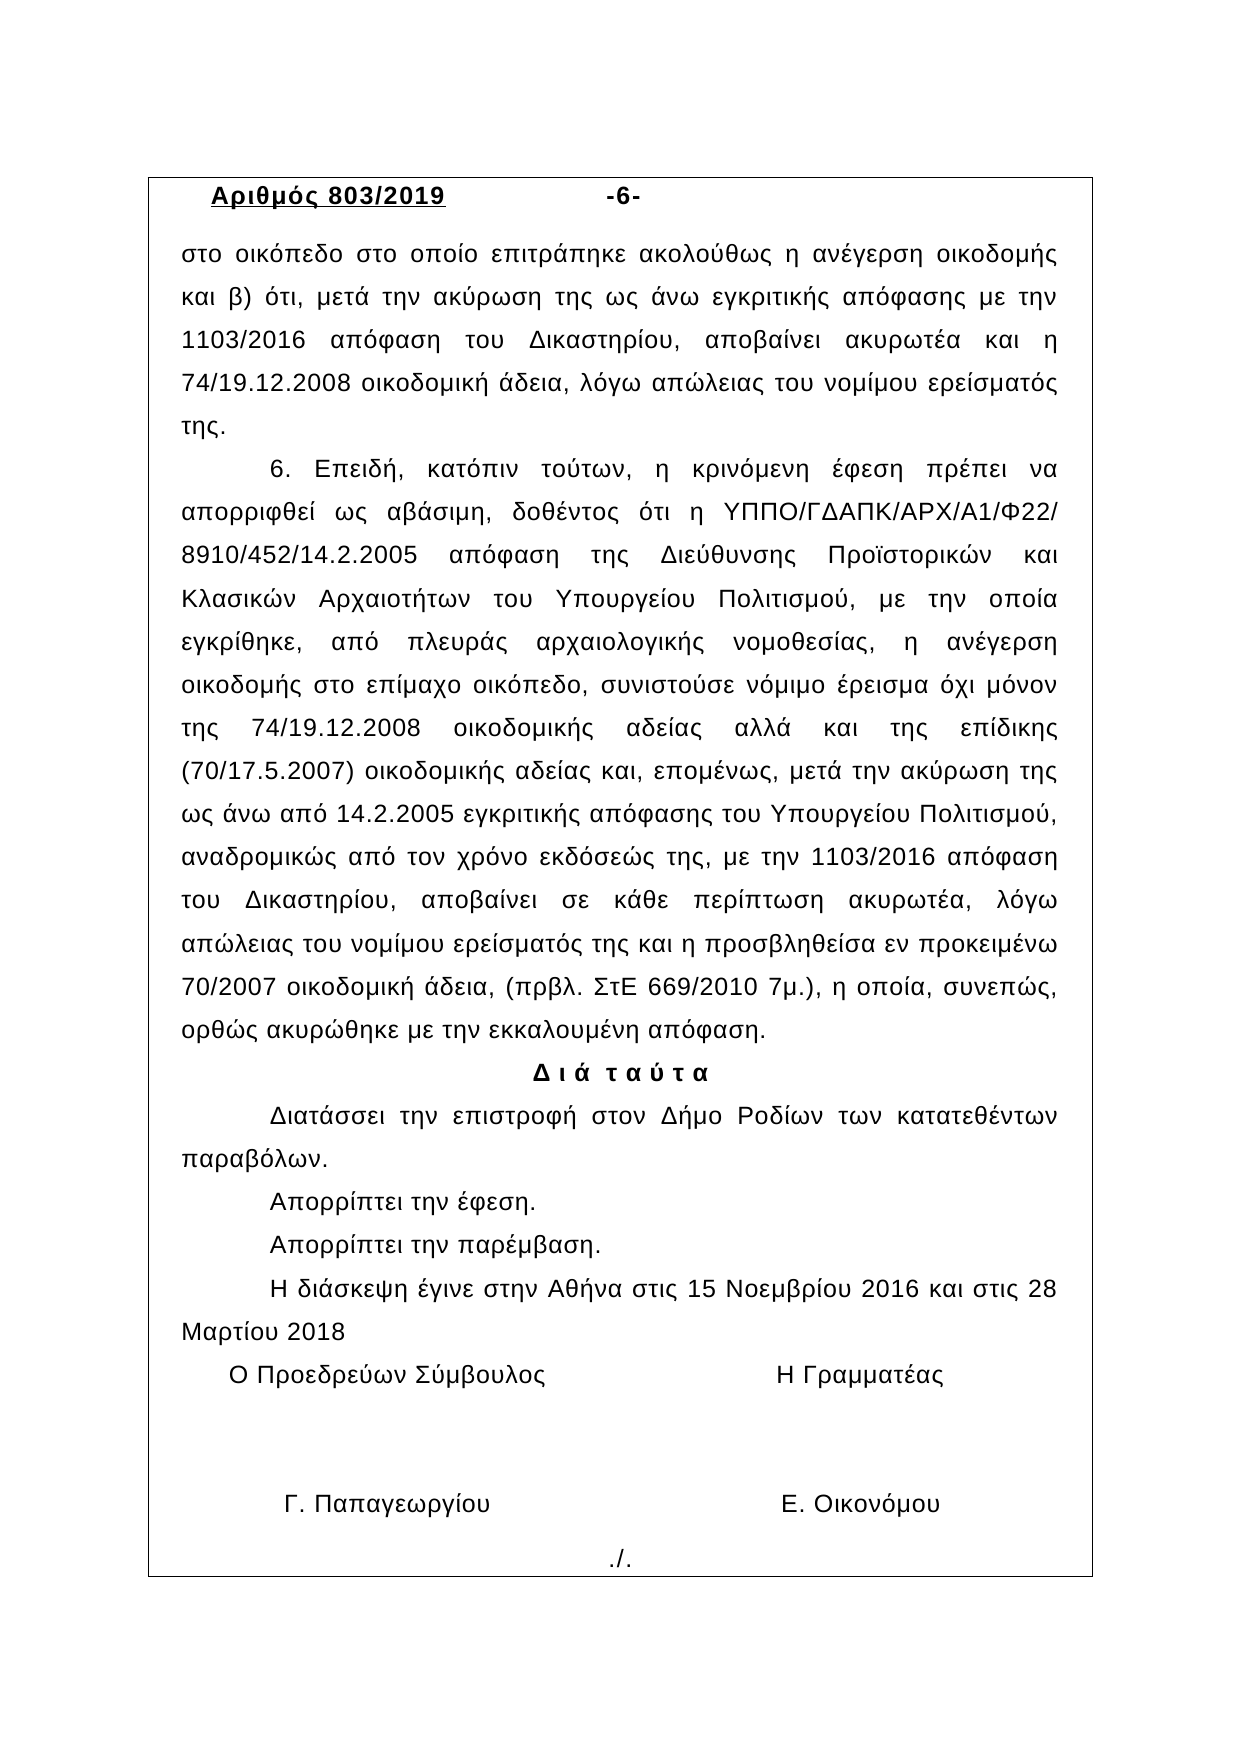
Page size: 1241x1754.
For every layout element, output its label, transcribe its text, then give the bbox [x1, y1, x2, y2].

text 6. Επειδή, κατόπιν τούτων, η κρινόμενη έφεση πρέπει να απορριφθεί ως αβάσιμη, δοθέντος ότι η ΥΠΠΟ/ΓΔΑΠΚ/ΑΡΧ/Α1/Φ22/ 8910/452/14.2.2005 απόφαση της Διεύθυνσης Προϊστορικών και Κλασικών Αρχαιοτήτων του Υπουργείου Πολιτισμού, με την οποία εγκρίθηκε, από πλευράς αρχαιολογικής νομοθεσίας, η ανέγερση οικοδομής στο επίμαχο οικόπεδο, συνιστούσε νόμιμο έρεισμα όχι μόνον της 74/19.12.2008 οικοδομικής αδείας αλλά και της επίδικης (70/17.5.2007) οικοδομικής αδείας και, επομένως, μετά την ακύρωση της ως άνω από 14.2.2005 εγκριτικής απόφασης του Υπουργείου Πολιτισμού, αναδρομικώς από τον χρόνο εκδόσεώς της, με την 1103/2016 απόφαση του Δικαστηρίου, αποβαίνει σε κάθε περίπτωση ακυρωτέα, λόγω απώλειας του νομίμου ερείσματός της και η προσβληθείσα εν προκειμένω 70/2007 οικοδομική άδεια, (πρβλ. ΣτΕ 669/2010 7μ.), η οποία, συνεπώς, ορθώς ακυρώθηκε με την εκκαλουμένη απόφαση. [181, 454, 1059, 1044]
text Ο Προεδρεύων Σύμβουλος Η Γραμματέας [181, 1360, 1059, 1389]
text Απορρίπτει την έφεση. [181, 1187, 1059, 1216]
text Η διάσκεψη έγινε στην Αθήνα στις 15 Νοεμβρίου 2016 και στις 28 Μαρτίου 2018 [181, 1274, 1059, 1346]
text στο οικόπεδο στο οποίο επιτράπηκε ακολούθως η ανέγερση οικοδομής και β) ότι, μετά την ακύρωση της ως άνω εγκριτικής απόφασης με την 1103/2016 απόφαση του Δικαστηρίου, αποβαίνει ακυρωτέα και η 74/19.12.2008 οικοδομική άδεια, λόγω απώλειας του νομίμου ερείσματός της. [181, 239, 1059, 440]
text Γ. Παπαγεωργίου Ε. Οικονόμου [152, 1489, 1089, 1518]
text Διατάσσει την επιστροφή στον Δήμο Ροδίων των κατατεθέντων παραβόλων. [181, 1101, 1059, 1173]
text Δ ι ά τ α ύ τ α [152, 1058, 1089, 1087]
text Απορρίπτει την παρέμβαση. [181, 1231, 1059, 1259]
